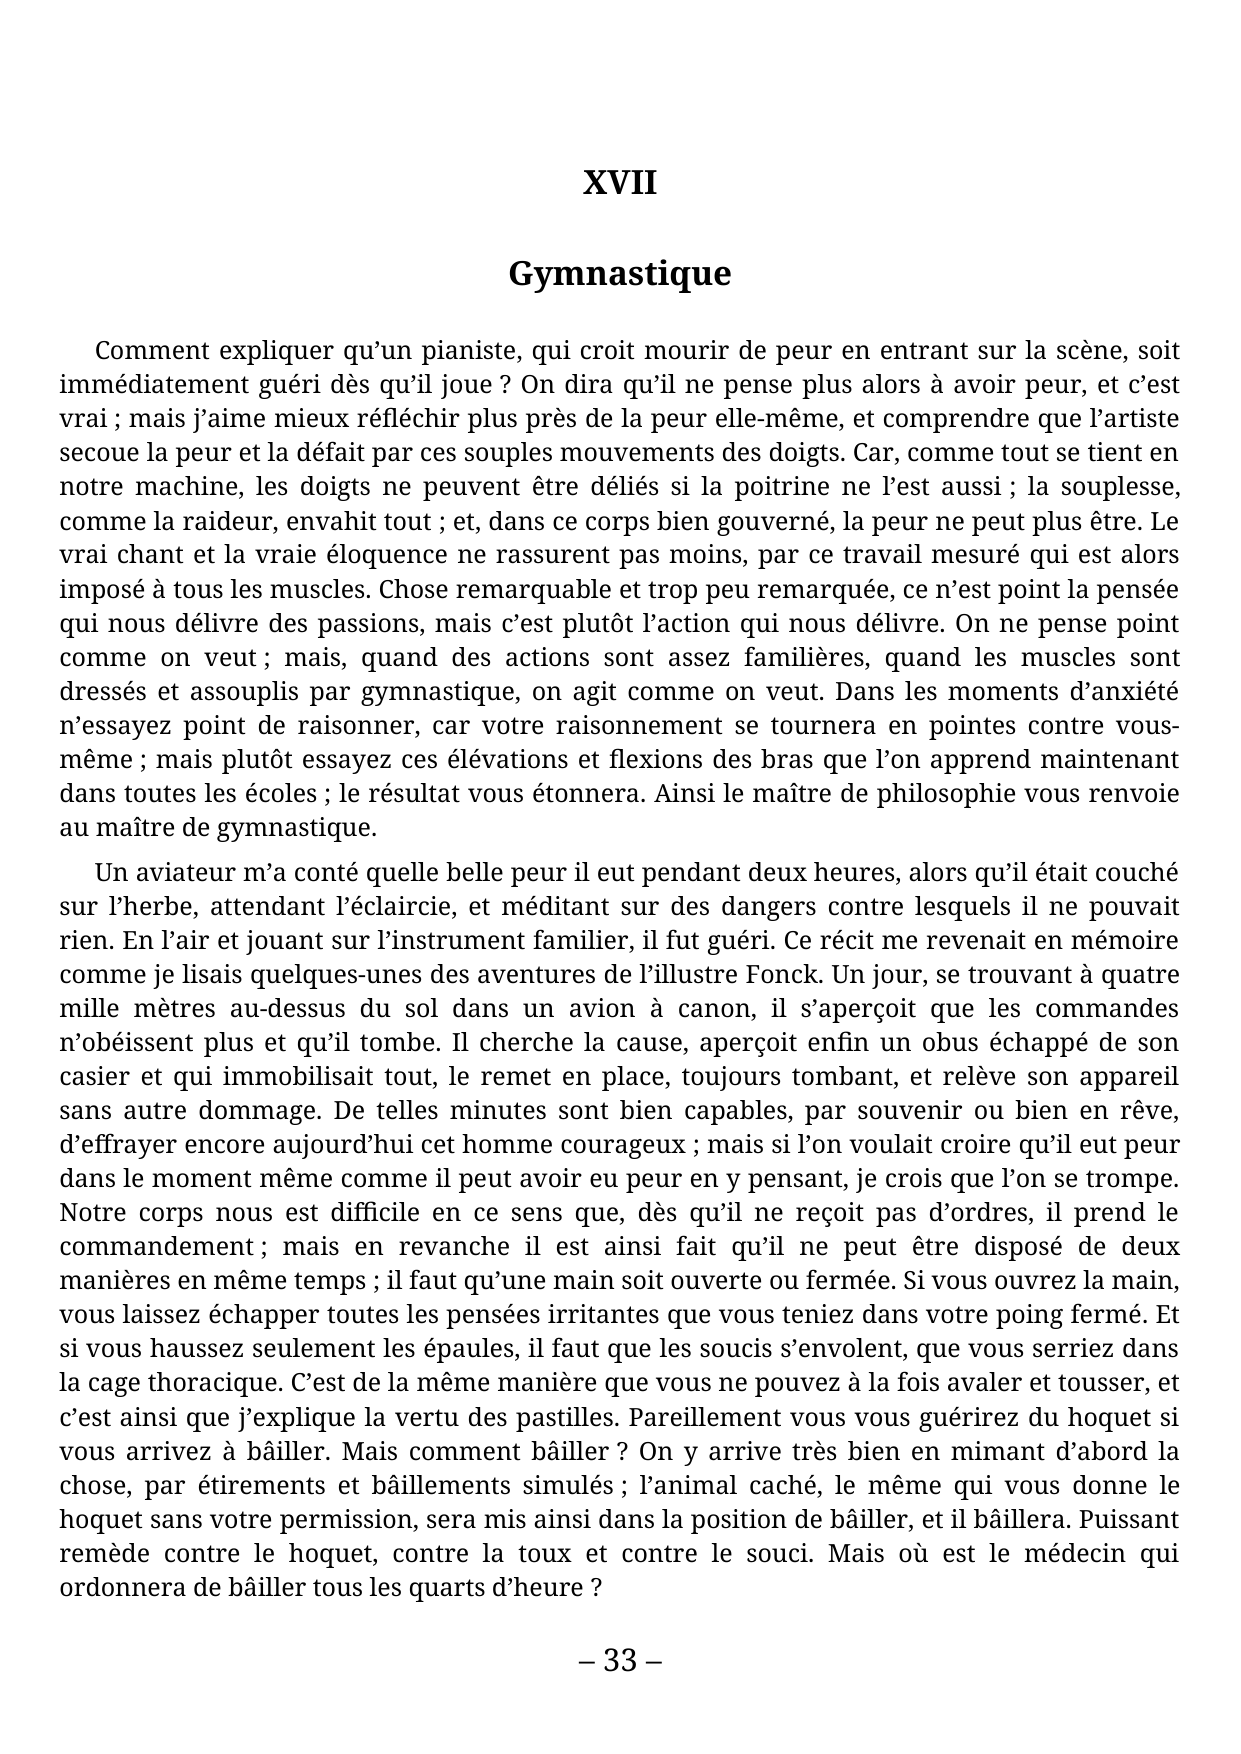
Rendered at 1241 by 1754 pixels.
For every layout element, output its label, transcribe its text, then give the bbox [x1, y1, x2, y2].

text Un aviateur m’a conté quelle belle peur il eut pendant deux heures, alors qu’il était couché sur l’herbe, attendant l’éclaircie, et méditant sur des dangers contre lesquels il ne pouvait rien. En l’air et jouant sur l’instrument familier, il fut guéri. Ce récit me revenait en mémoire comme je lisais quelques-unes des aventures de l’illustre Fonck. Un jour, se trouvant à quatre mille mètres au-dessus du sol dans un avion à canon, il s’aperçoit que les commandes n’obéissent plus et qu’il tombe. Il cherche la cause, aperçoit enfin un obus échappé de son casier et qui immobilisait tout, le remet en place, toujours tombant, et relève son appareil sans autre dommage. De telles minutes sont bien capables, par souvenir ou bien en rêve, d’effrayer encore aujourd’hui cet homme courageux ; mais si l’on voulait croire qu’il eut peur dans le moment même comme il peut avoir eu peur en y pensant, je crois que l’on se trompe. Notre corps nous est difficile en ce sens que, dès qu’il ne reçoit pas d’ordres, il prend le commandement ; mais en revanche il est ainsi fait qu’il ne peut être disposé de deux manières en même temps ; il faut qu’une main soit ouverte ou fermée. Si vous ouvrez la main, vous laissez échapper toutes les pensées irritantes que vous teniez dans votre poing fermé. Et si vous haussez seulement les épaules, il faut que les soucis s’envolent, que vous serriez dans la cage thoracique. C’est de la même manière que vous ne pouvez à la fois avaler et tousser, et c’est ainsi que j’explique la vertu des pastilles. Pareillement vous vous guérirez du hoquet si vous arrivez à bâiller. Mais comment bâiller ? On y arrive très bien en mimant d’abord la chose, par étirements et bâillements simulés ; l’animal caché, le même qui vous donne le hoquet sans votre permission, sera mis ainsi dans la position de bâiller, et il bâillera. Puissant remède contre le hoquet, contre la toux et contre le souci. Mais où est le médecin qui ordonnera de bâiller tous les quarts d’heure ? [59, 854, 1181, 1603]
text Comment expliquer qu’un pianiste, qui croit mourir de peur en entrant sur la scène, soit immédiatement guéri dès qu’il joue ? On dira qu’il ne pense plus alors à avoir peur, et c’est vrai ; mais j’aime mieux réfléchir plus près de la peur elle-même, et comprendre que l’artiste secoue la peur et la défait par ces souples mouvements des doigts. Car, comme tout se tient en notre machine, les doigts ne peuvent être déliés si la poitrine ne l’est aussi ; la souplesse, comme la raideur, envahit tout ; et, dans ce corps bien gouverné, la peur ne peut plus être. Le vrai chant et la vraie éloquence ne rassurent pas moins, par ce travail mesuré qui est alors imposé à tous les muscles. Chose remarquable et trop peu remarquée, ce n’est point la pensée qui nous délivre des passions, mais c’est plutôt l’action qui nous délivre. On ne pense point comme on veut ; mais, quand des actions sont assez familières, quand les muscles sont dressés et assouplis par gymnastique, on agit comme on veut. Dans les moments d’anxiété n’essayez point de raisonner, car votre raisonnement se tournera en pointes contre vous-même ; mais plutôt essayez ces élévations et flexions des bras que l’on apprend maintenant dans toutes les écoles ; le résultat vous étonnera. Ainsi le maître de philosophie vous renvoie au maître de gymnastique. [59, 333, 1181, 844]
subtitle XVII Gymnastique [59, 159, 1181, 295]
